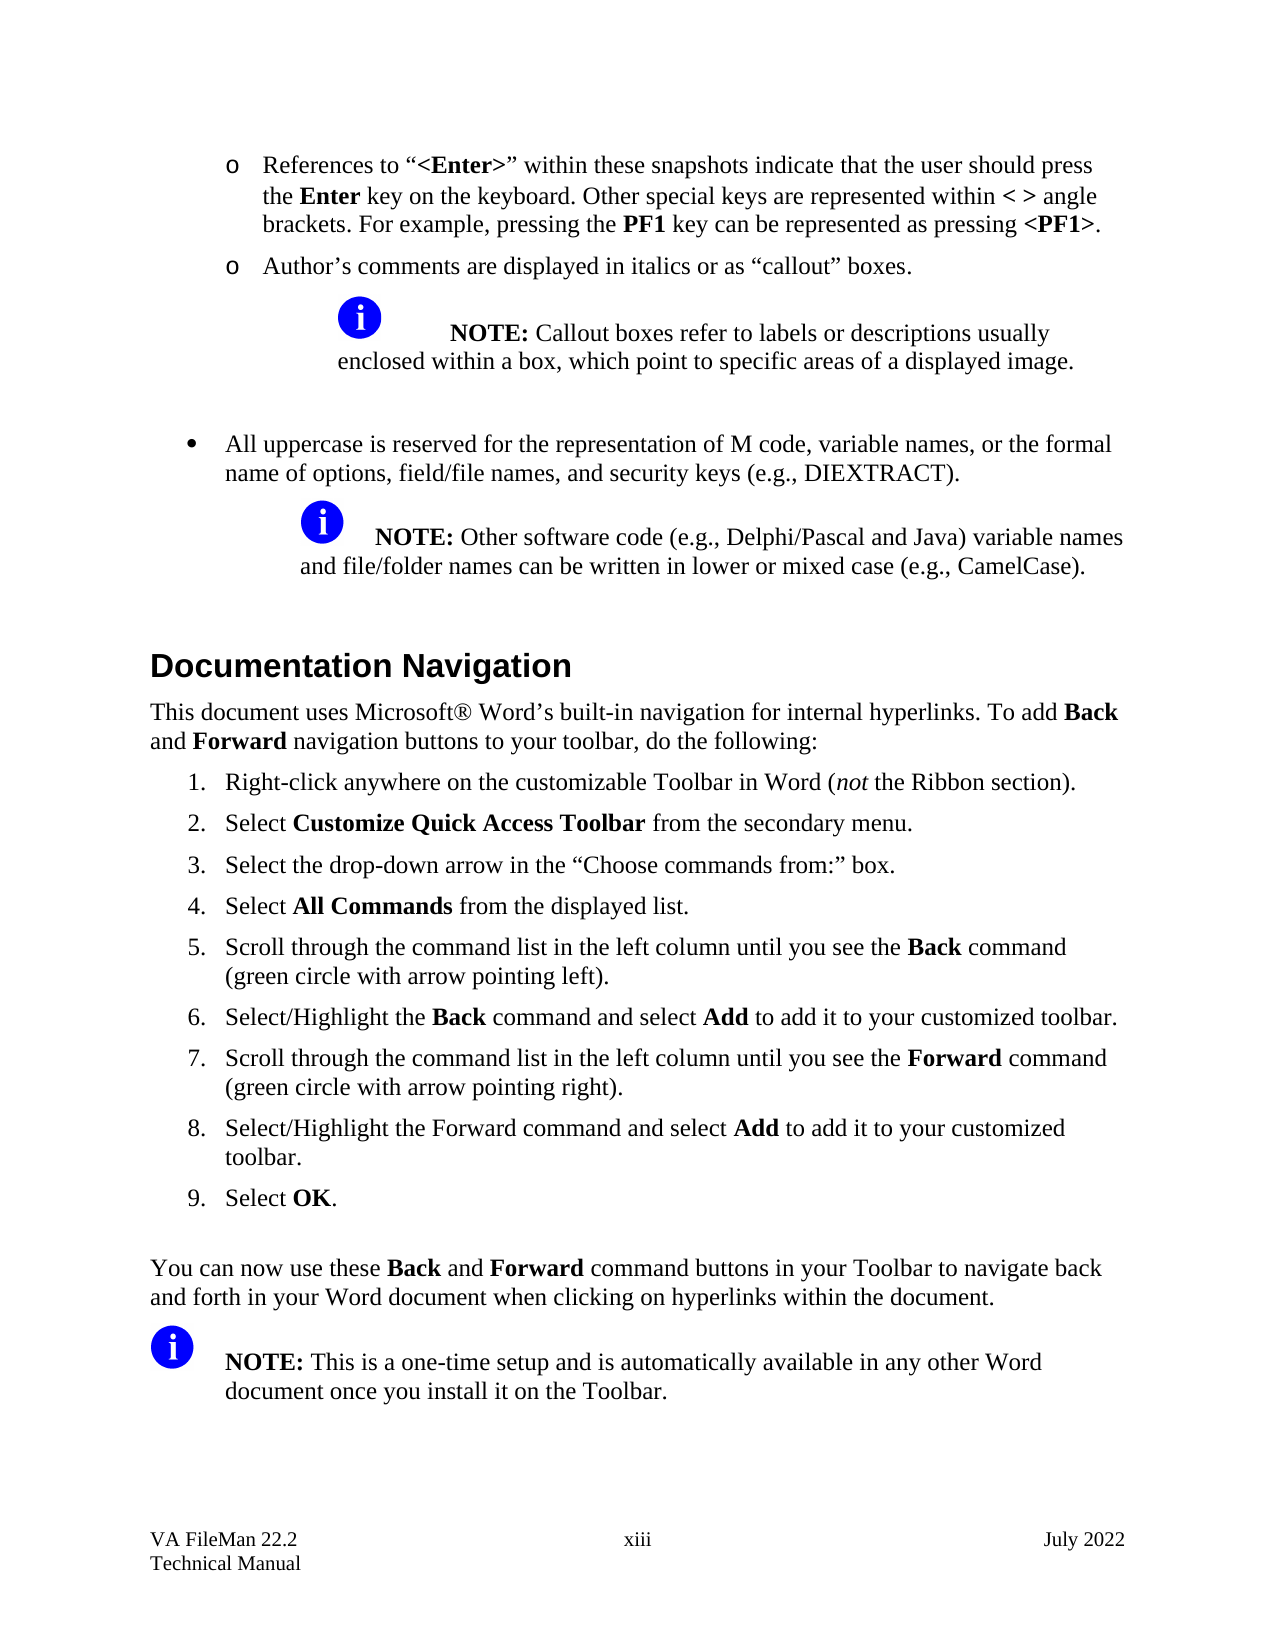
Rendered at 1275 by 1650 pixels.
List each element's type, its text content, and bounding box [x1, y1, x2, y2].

list Select Customize Quick Access Toolbar from the secondary menu. [187, 808, 1125, 837]
list Select OK. [187, 1183, 1125, 1212]
picture [150, 1323, 194, 1371]
list References to “<Enter>” within these snapshots indicate that the user should press the Enter key on the keyboard. Other special keys are represented within < > angle brackets. For example, pressing the PF1 key can be represented as pressing <PF1>. [225, 150, 1125, 238]
list Select/Highlight the Forward command and select Add to add it to your customized toolbar. [187, 1113, 1125, 1171]
list Right-click anywhere on the customizable Toolbar in Word (not the Ribbon section). [187, 767, 1125, 796]
text NOTE: Callout boxes refer to labels or descriptions usually enclosed within a box, which point to specific areas of a displayed image. [337, 294, 1125, 375]
picture [300, 498, 344, 546]
list Select/Highlight the Back command and select Add to add it to your customized toolbar. [187, 1002, 1125, 1031]
list Select All Commands from the displayed list. [187, 891, 1125, 920]
text You can now use these Back and Forward command buttons in your Toolbar to navigate back and forth in your Word document when clicking on hyperlinks within the document. [150, 1253, 1125, 1311]
text NOTE: This is a one-time setup and is automatically available in any other Word document once you install it on the Toolbar. [150, 1323, 1125, 1404]
picture [337, 294, 382, 341]
list Scroll through the command list in the left column until you see the Forward command (green circle with arrow pointing right). [187, 1043, 1125, 1101]
list Scroll through the command list in the left column until you see the Back command (green circle with arrow pointing left). [187, 932, 1125, 990]
text This document uses Microsoft® Word’s built-in navigation for internal hyperlinks. To add Back and Forward navigation buttons to your toolbar, do the following: [150, 697, 1125, 755]
list Select the drop-down arrow in the “Choose commands from:” box. [187, 850, 1125, 878]
subtitle Documentation Navigation [150, 646, 1125, 685]
text NOTE: Other software code (e.g., Delphi/Pascal and Java) variable names and file/folder names can be written in lower or mixed case (e.g., CamelCase). [300, 499, 1125, 580]
list Author’s comments are displayed in italics or as “callout” boxes. [225, 251, 1125, 282]
list All uppercase is reserved for the representation of M code, variable names, or the formal name of options, field/file names, and security keys (e.g., DIEXTRACT). [187, 429, 1125, 486]
